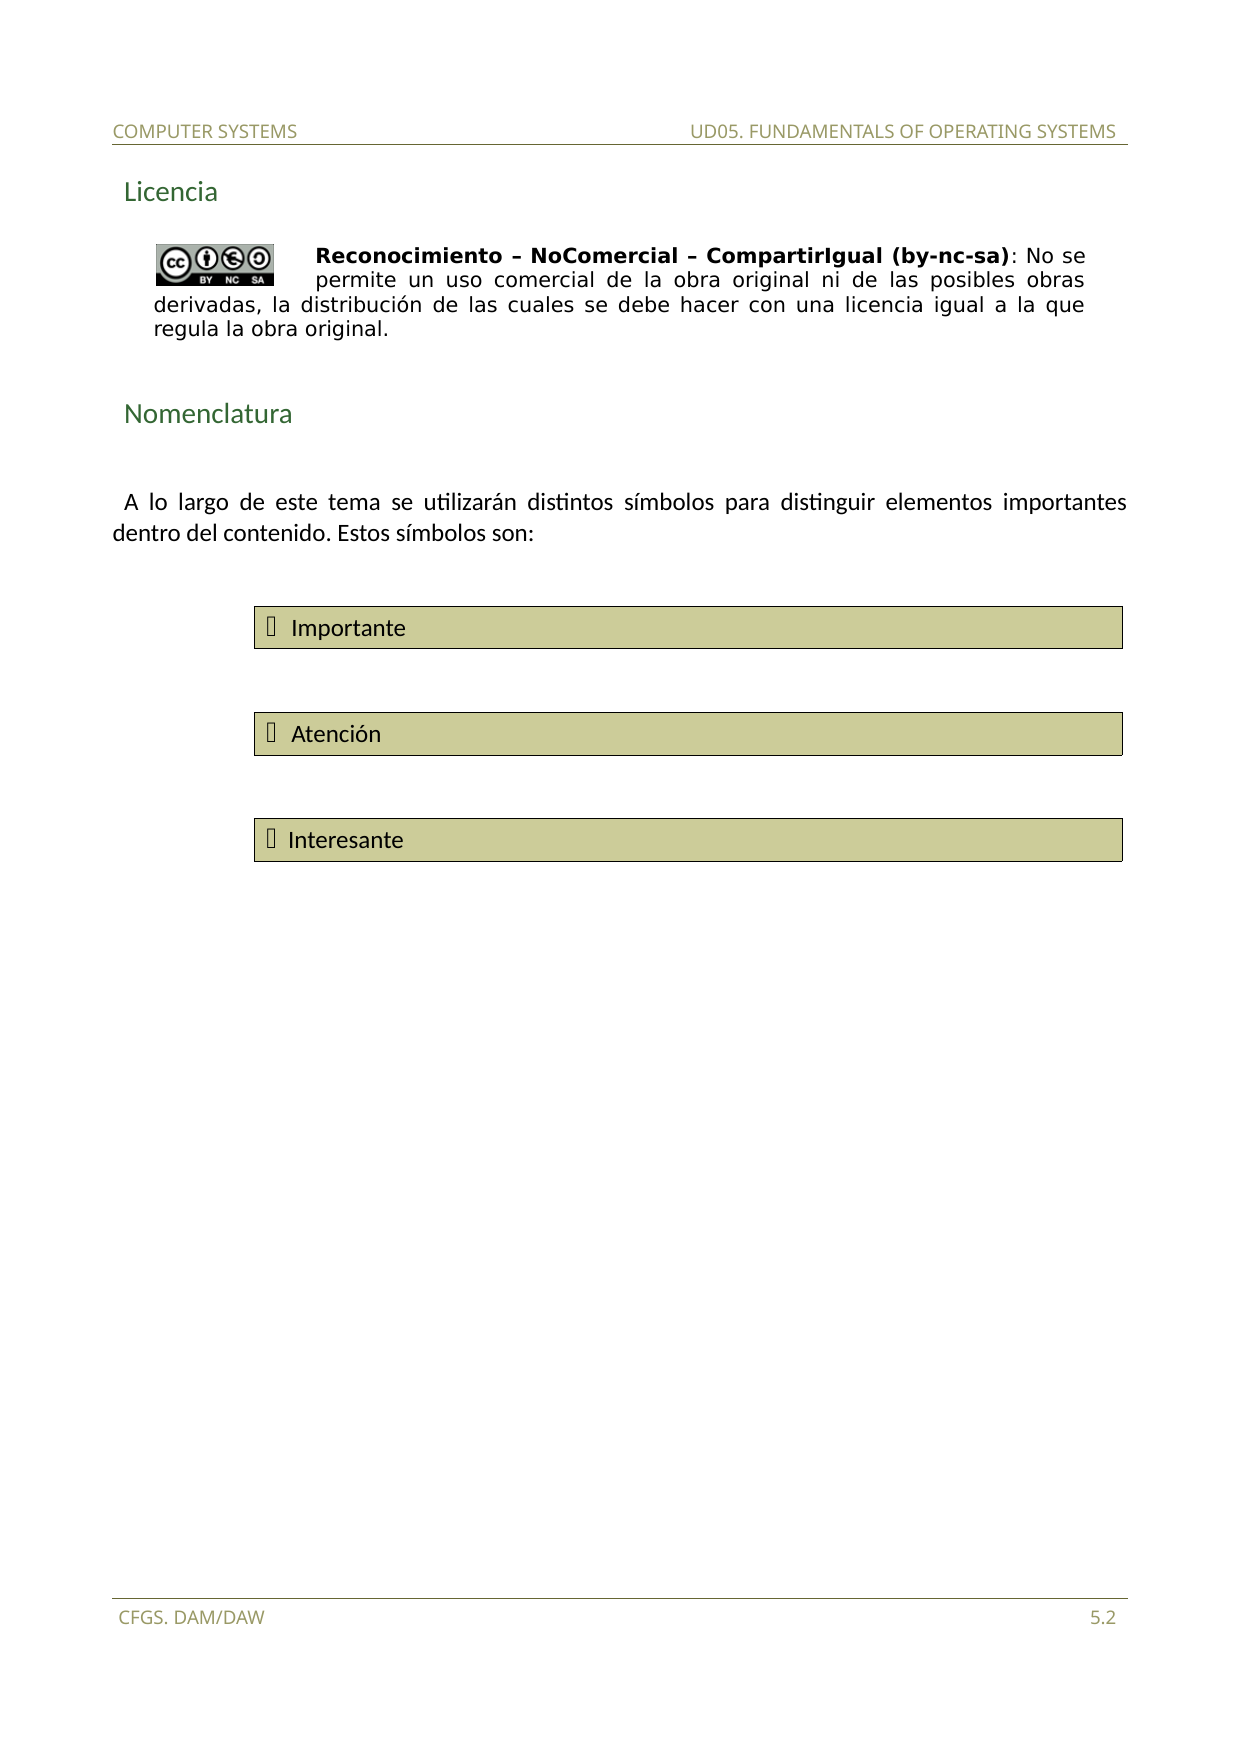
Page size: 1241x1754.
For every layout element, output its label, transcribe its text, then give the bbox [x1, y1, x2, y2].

text Nomenclatura [112, 396, 1128, 431]
text  Importante [255, 607, 1122, 648]
text  Atención [255, 713, 1122, 755]
text  Interesante [255, 819, 1122, 861]
text A lo largo de este tema se utilizarán distintos símbolos para distinguir elementos importantes dentro del contenido. Estos símbolos son: [112, 487, 1128, 548]
picture [156, 244, 274, 286]
text Licencia [112, 173, 1128, 209]
text Reconocimiento – NoComercial – CompartirIgual (by-nc-sa): No se permite un uso comercial de la obra original ni de las posibles obras derivadas, la distribución de las cuales se debe hacer con una licencia igual a la que regula la obra original. [153, 244, 1086, 341]
